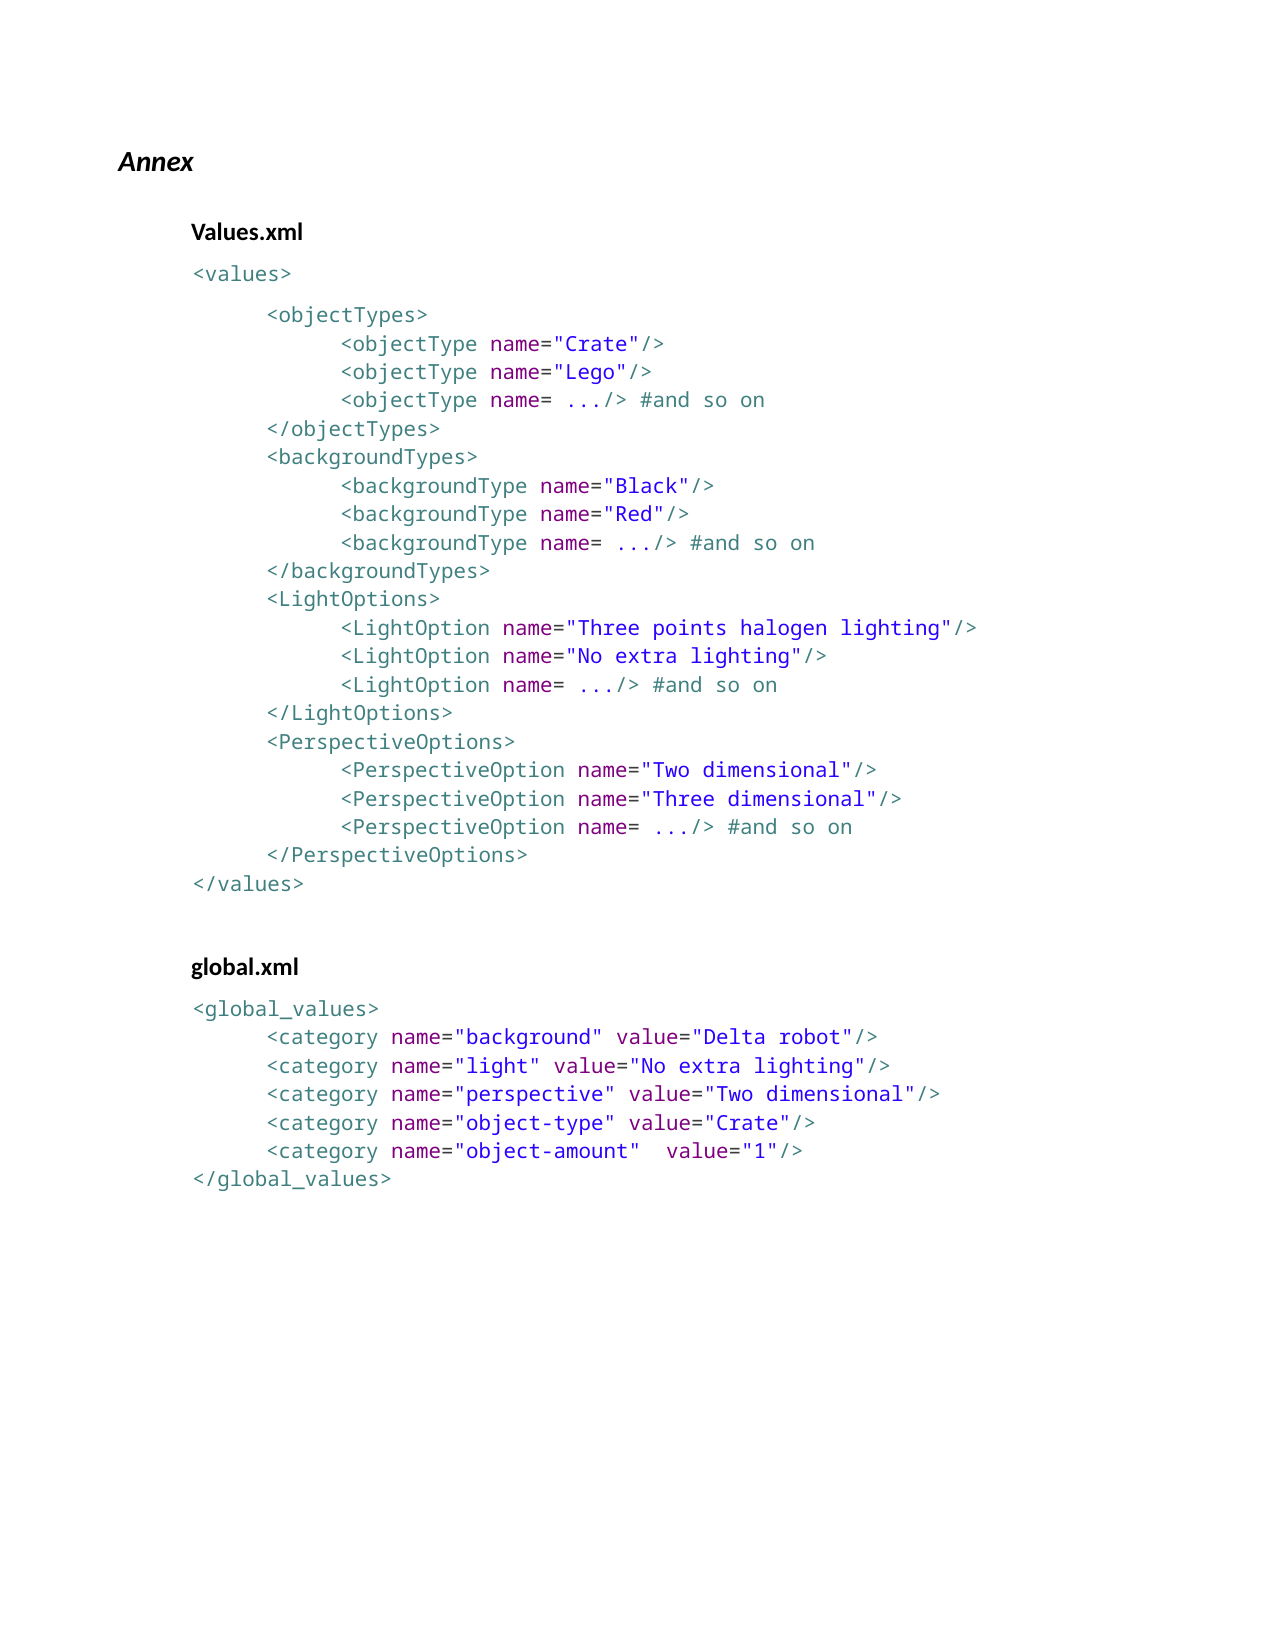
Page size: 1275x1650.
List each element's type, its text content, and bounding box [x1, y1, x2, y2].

text <PerspectiveOption name= .../> #and so on [192, 812, 1157, 841]
text <category name="object-type" value="Crate"/> [192, 1108, 1157, 1136]
text <objectType name="Lego"/> [192, 357, 1157, 386]
text <backgroundType name= .../> #and so on [192, 528, 1157, 556]
text </PerspectiveOptions> [192, 841, 1157, 869]
text <global_values> [192, 994, 1157, 1022]
text <PerspectiveOptions> [192, 727, 1157, 755]
text </global_values> [192, 1164, 1157, 1193]
text <category name="perspective" value="Two dimensional"/> [192, 1079, 1157, 1108]
text <PerspectiveOption name="Two dimensional"/> [192, 755, 1157, 784]
text <backgroundTypes> [192, 442, 1157, 471]
text <values> [192, 259, 1157, 288]
text <category name="object-amount" value="1"/> [192, 1136, 1157, 1164]
text <category name="background" value="Delta robot"/> [192, 1022, 1157, 1051]
text <LightOption name="Three points halogen lighting"/> [192, 613, 1157, 641]
text <LightOption name="No extra lighting"/> [192, 641, 1157, 670]
text </backgroundTypes> [192, 556, 1157, 584]
text <objectType name="Crate"/> [192, 329, 1157, 357]
text </objectTypes> [192, 414, 1157, 442]
text </LightOptions> [192, 698, 1157, 727]
text <objectType name= .../> #and so on [192, 386, 1157, 414]
text <objectTypes> [192, 300, 1157, 329]
text <LightOption name= .../> #and so on [192, 670, 1157, 698]
subtitle Values.xml [191, 216, 1157, 247]
text </values> [192, 869, 1157, 897]
subtitle global.xml [191, 951, 1157, 981]
subtitle Annex [118, 143, 1157, 179]
text <backgroundType name="Black"/> [192, 471, 1157, 499]
text <backgroundType name="Red"/> [192, 499, 1157, 528]
text <PerspectiveOption name="Three dimensional"/> [192, 784, 1157, 812]
text <category name="light" value="No extra lighting"/> [192, 1051, 1157, 1079]
text <LightOptions> [192, 584, 1157, 613]
